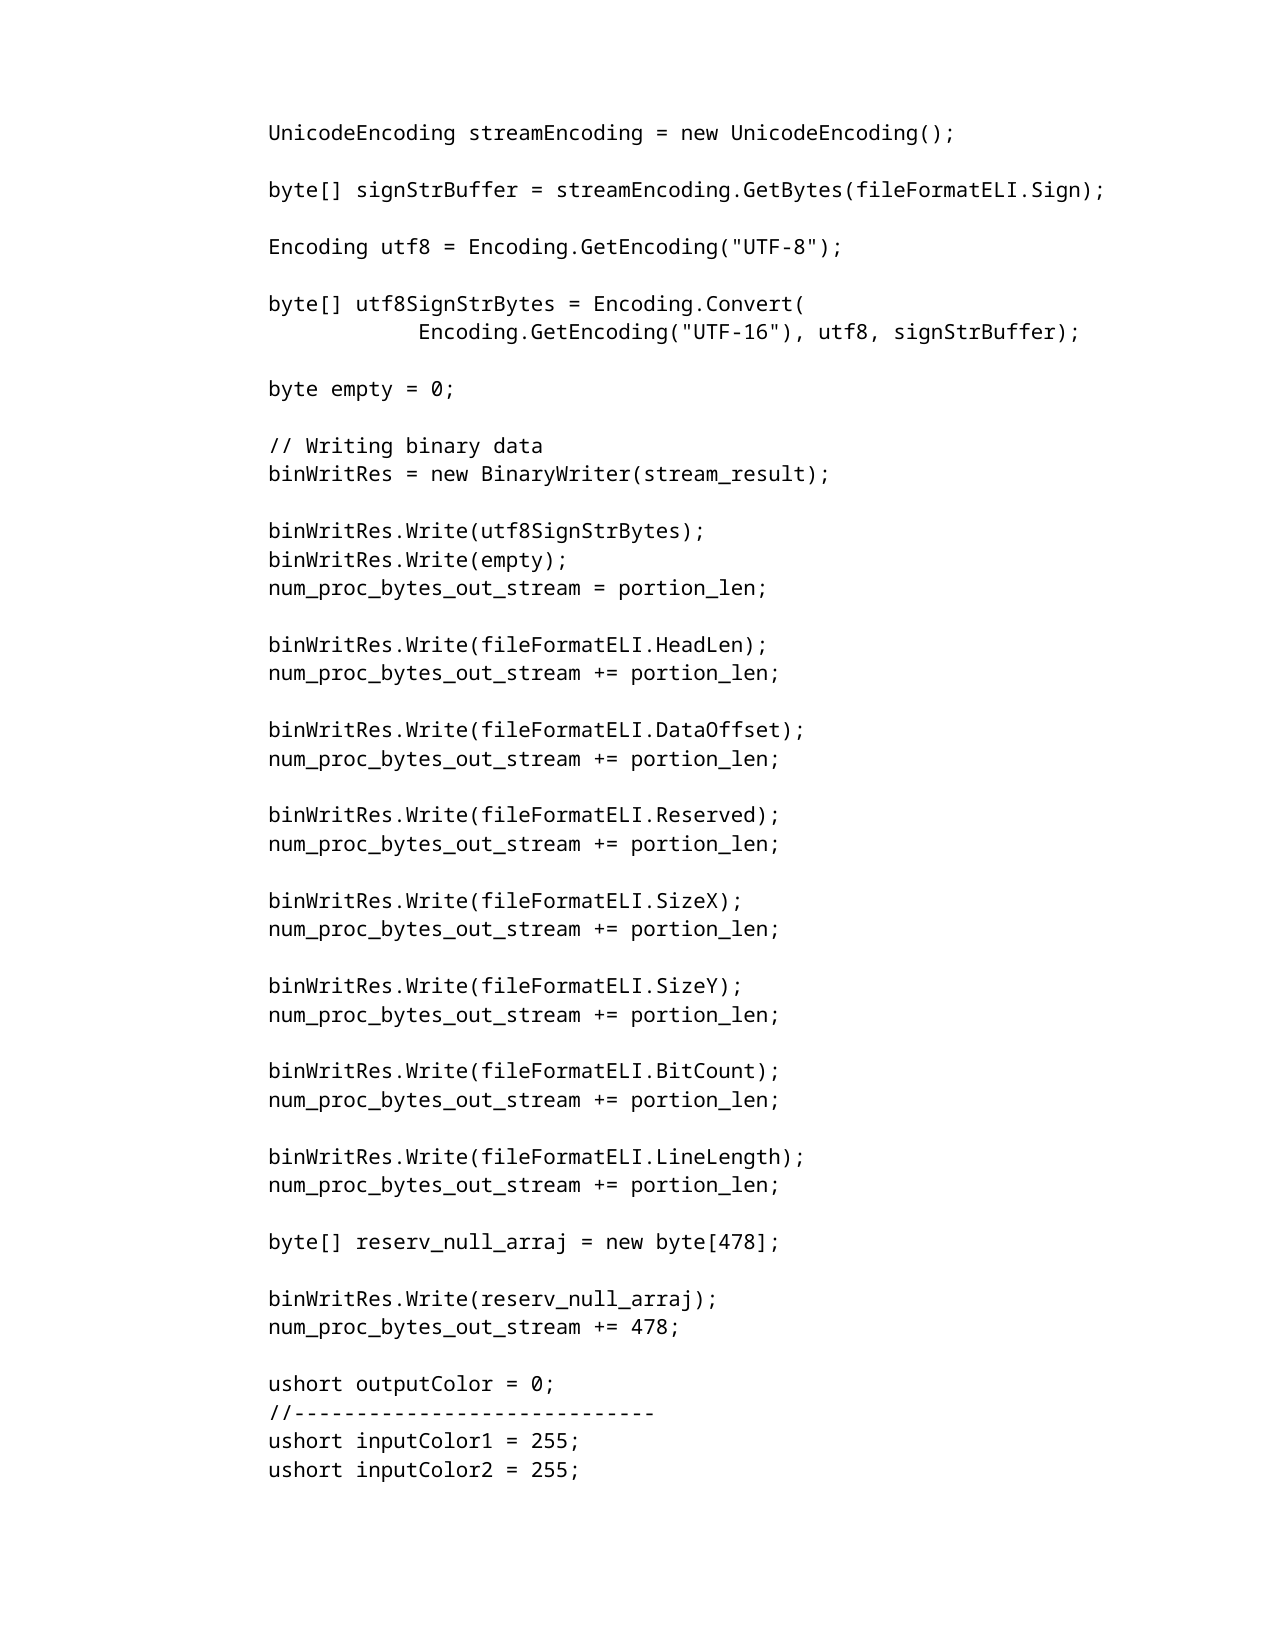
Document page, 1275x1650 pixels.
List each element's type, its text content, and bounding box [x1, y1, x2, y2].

text binWritRes.Write(utf8SignStrBytes); [118, 516, 1157, 545]
text num_proc_bytes_out_stream += portion_len; [118, 1085, 1157, 1113]
text byte empty = 0; [118, 374, 1157, 402]
text num_proc_bytes_out_stream += portion_len; [118, 744, 1157, 772]
text num_proc_bytes_out_stream += portion_len; [118, 829, 1157, 857]
text num_proc_bytes_out_stream += portion_len; [118, 1170, 1157, 1199]
text num_proc_bytes_out_stream += 478; [118, 1312, 1157, 1341]
text binWritRes.Write(fileFormatELI.LineLength); [118, 1142, 1157, 1170]
text // Writing binary data [118, 431, 1157, 459]
text binWritRes.Write(fileFormatELI.BitCount); [118, 1057, 1157, 1085]
text num_proc_bytes_out_stream += portion_len; [118, 914, 1157, 943]
text ushort inputColor1 = 255; [118, 1426, 1157, 1455]
text binWritRes.Write(empty); [118, 545, 1157, 573]
text num_proc_bytes_out_stream += portion_len; [118, 1000, 1157, 1028]
text //----------------------------- [118, 1398, 1157, 1426]
text binWritRes.Write(fileFormatELI.HeadLen); [118, 630, 1157, 658]
text UnicodeEncoding streamEncoding = new UnicodeEncoding(); [118, 118, 1157, 147]
text num_proc_bytes_out_stream = portion_len; [118, 573, 1157, 602]
text ushort outputColor = 0; [118, 1369, 1157, 1398]
text binWritRes = new BinaryWriter(stream_result); [118, 459, 1157, 488]
text binWritRes.Write(fileFormatELI.SizeX); [118, 886, 1157, 914]
text byte[] utf8SignStrBytes = Encoding.Convert( [118, 289, 1157, 317]
text binWritRes.Write(fileFormatELI.SizeY); [118, 971, 1157, 1000]
text Encoding utf8 = Encoding.GetEncoding("UTF-8"); [118, 232, 1157, 260]
text byte[] signStrBuffer = streamEncoding.GetBytes(fileFormatELI.Sign); [118, 175, 1157, 203]
text ushort inputColor2 = 255; [118, 1455, 1157, 1483]
text Encoding.GetEncoding("UTF-16"), utf8, signStrBuffer); [118, 317, 1157, 346]
text binWritRes.Write(reserv_null_arraj); [118, 1284, 1157, 1312]
text binWritRes.Write(fileFormatELI.Reserved); [118, 801, 1157, 829]
text byte[] reserv_null_arraj = new byte[478]; [118, 1227, 1157, 1256]
text num_proc_bytes_out_stream += portion_len; [118, 658, 1157, 687]
text binWritRes.Write(fileFormatELI.DataOffset); [118, 715, 1157, 744]
